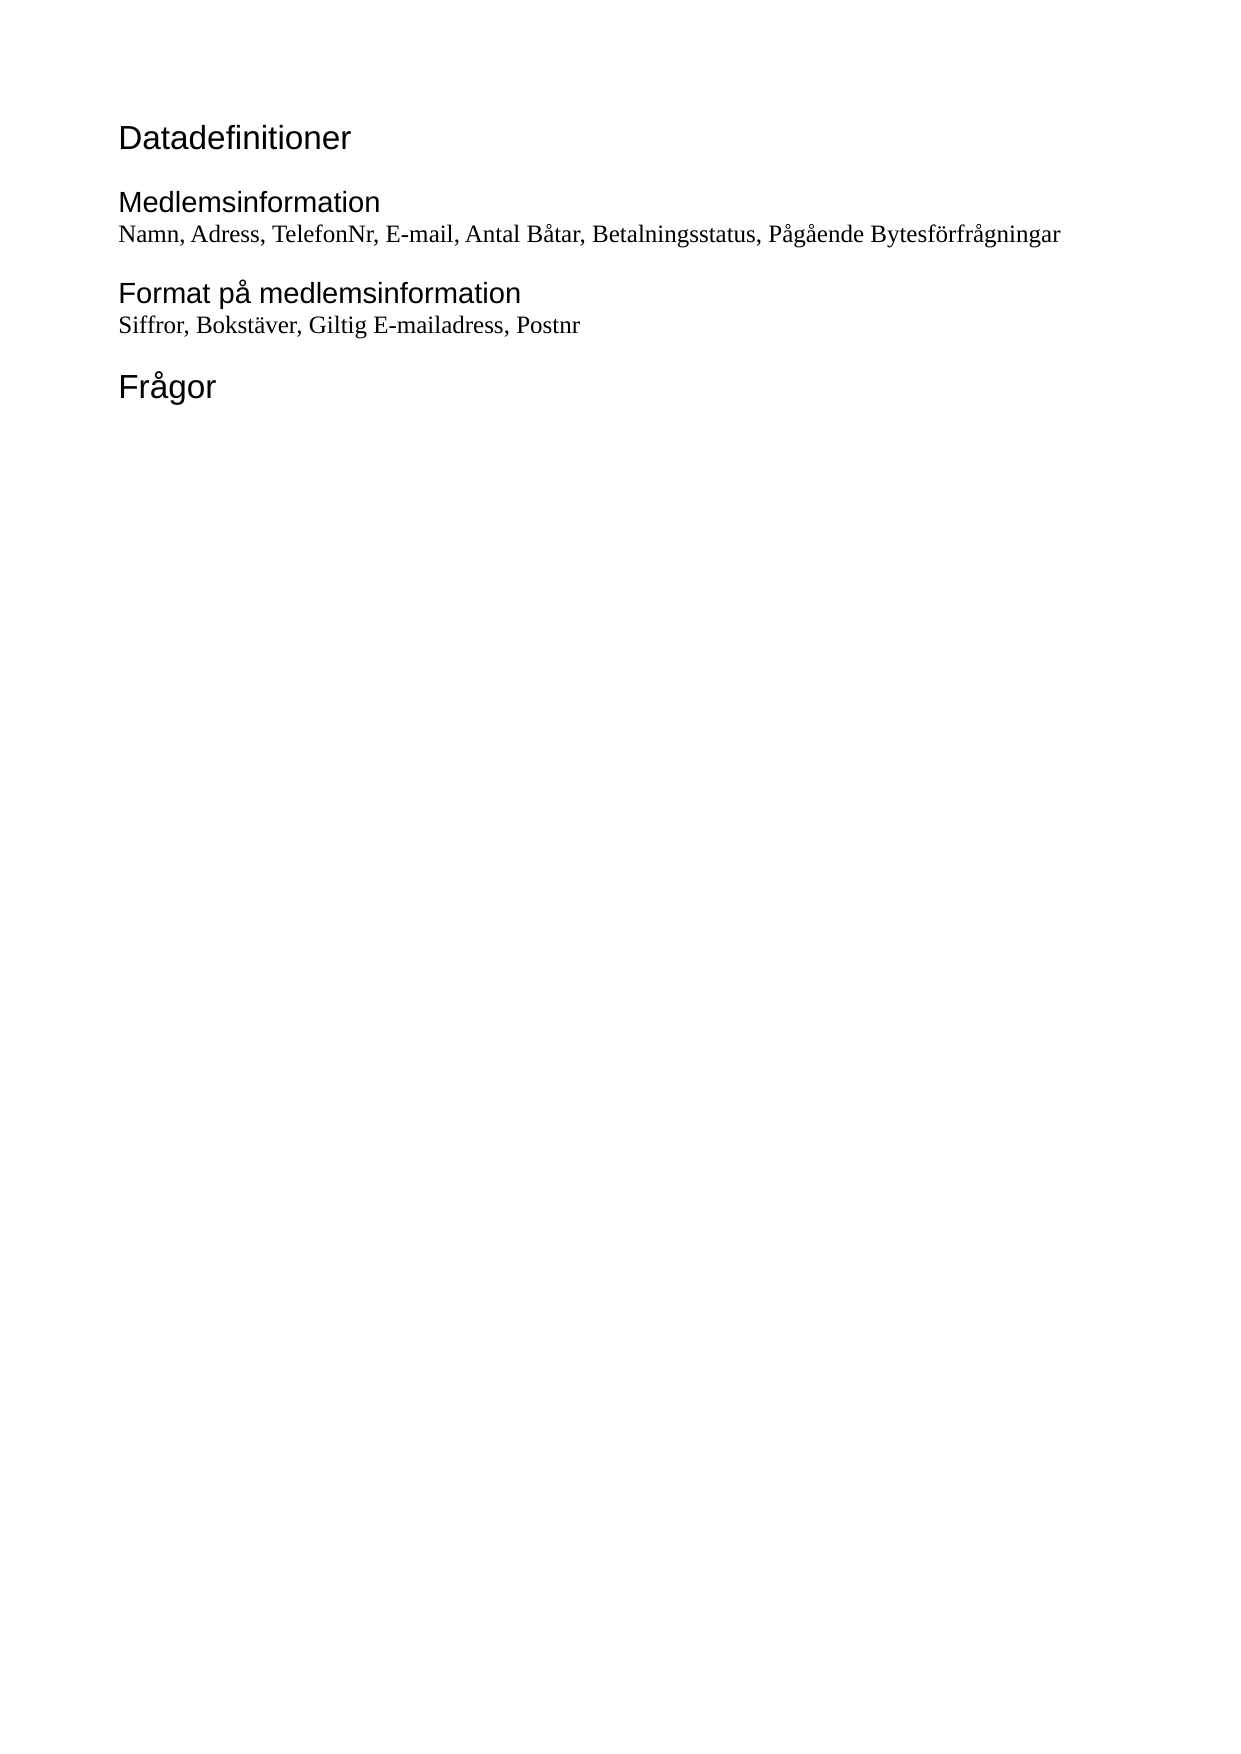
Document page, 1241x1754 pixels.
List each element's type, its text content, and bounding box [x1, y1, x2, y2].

text Format på medlemsinformation [118, 276, 1122, 310]
text Siffror, Bokstäver, Giltig E-mailadress, Postnr [118, 310, 1122, 339]
text Datadefinitioner [118, 118, 1122, 157]
text Namn, Adress, TelefonNr, E-mail, Antal Båtar, Betalningsstatus, Pågående Bytesförfrågningar [118, 219, 1122, 248]
text Frågor [118, 367, 1122, 406]
text Medlemsinformation [118, 185, 1122, 219]
